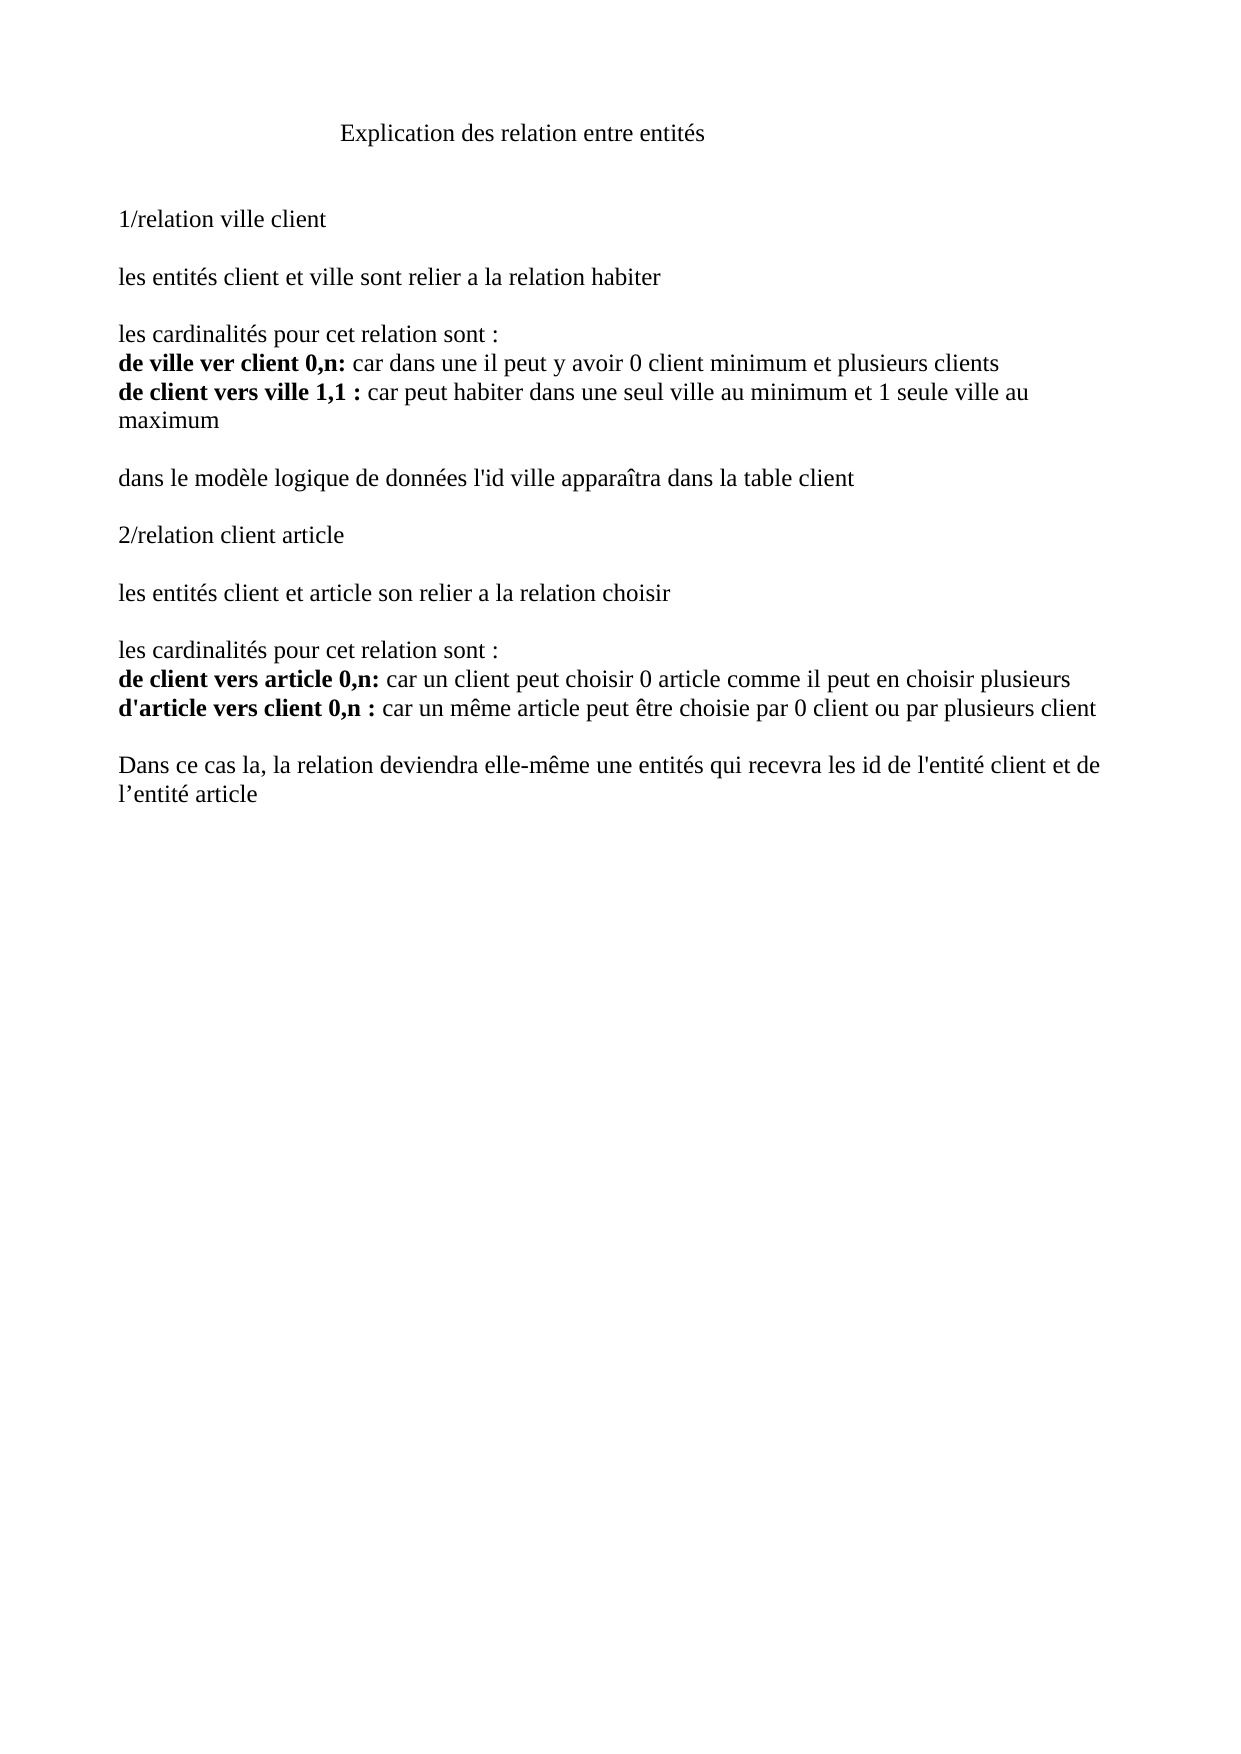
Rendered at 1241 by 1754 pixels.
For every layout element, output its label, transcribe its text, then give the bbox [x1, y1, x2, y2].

text les cardinalités pour cet relation sont : [118, 319, 1122, 348]
text 2/relation client article [118, 521, 1122, 549]
text de ville ver client 0,n: car dans une il peut y avoir 0 client minimum et plusieurs clients [118, 348, 1122, 377]
text Explication des relation entre entités [118, 118, 1122, 147]
text de client vers article 0,n: car un client peut choisir 0 article comme il peut en choisir plusieurs [118, 664, 1122, 693]
text de client vers ville 1,1 : car peut habiter dans une seul ville au minimum et 1 seule ville au maximum [118, 377, 1122, 434]
text d'article vers client 0,n : car un même article peut être choisie par 0 client ou par plusieurs client [118, 693, 1122, 722]
text les entités client et article son relier a la relation choisir [118, 578, 1122, 607]
text dans le modèle logique de données l'id ville apparaîtra dans la table client [118, 463, 1122, 492]
text 1/relation ville client [118, 204, 1122, 233]
text les cardinalités pour cet relation sont : [118, 636, 1122, 664]
text Dans ce cas la, la relation deviendra elle-même une entités qui recevra les id de l'entité client et de l’entité article [118, 751, 1122, 808]
text les entités client et ville sont relier a la relation habiter [118, 262, 1122, 291]
